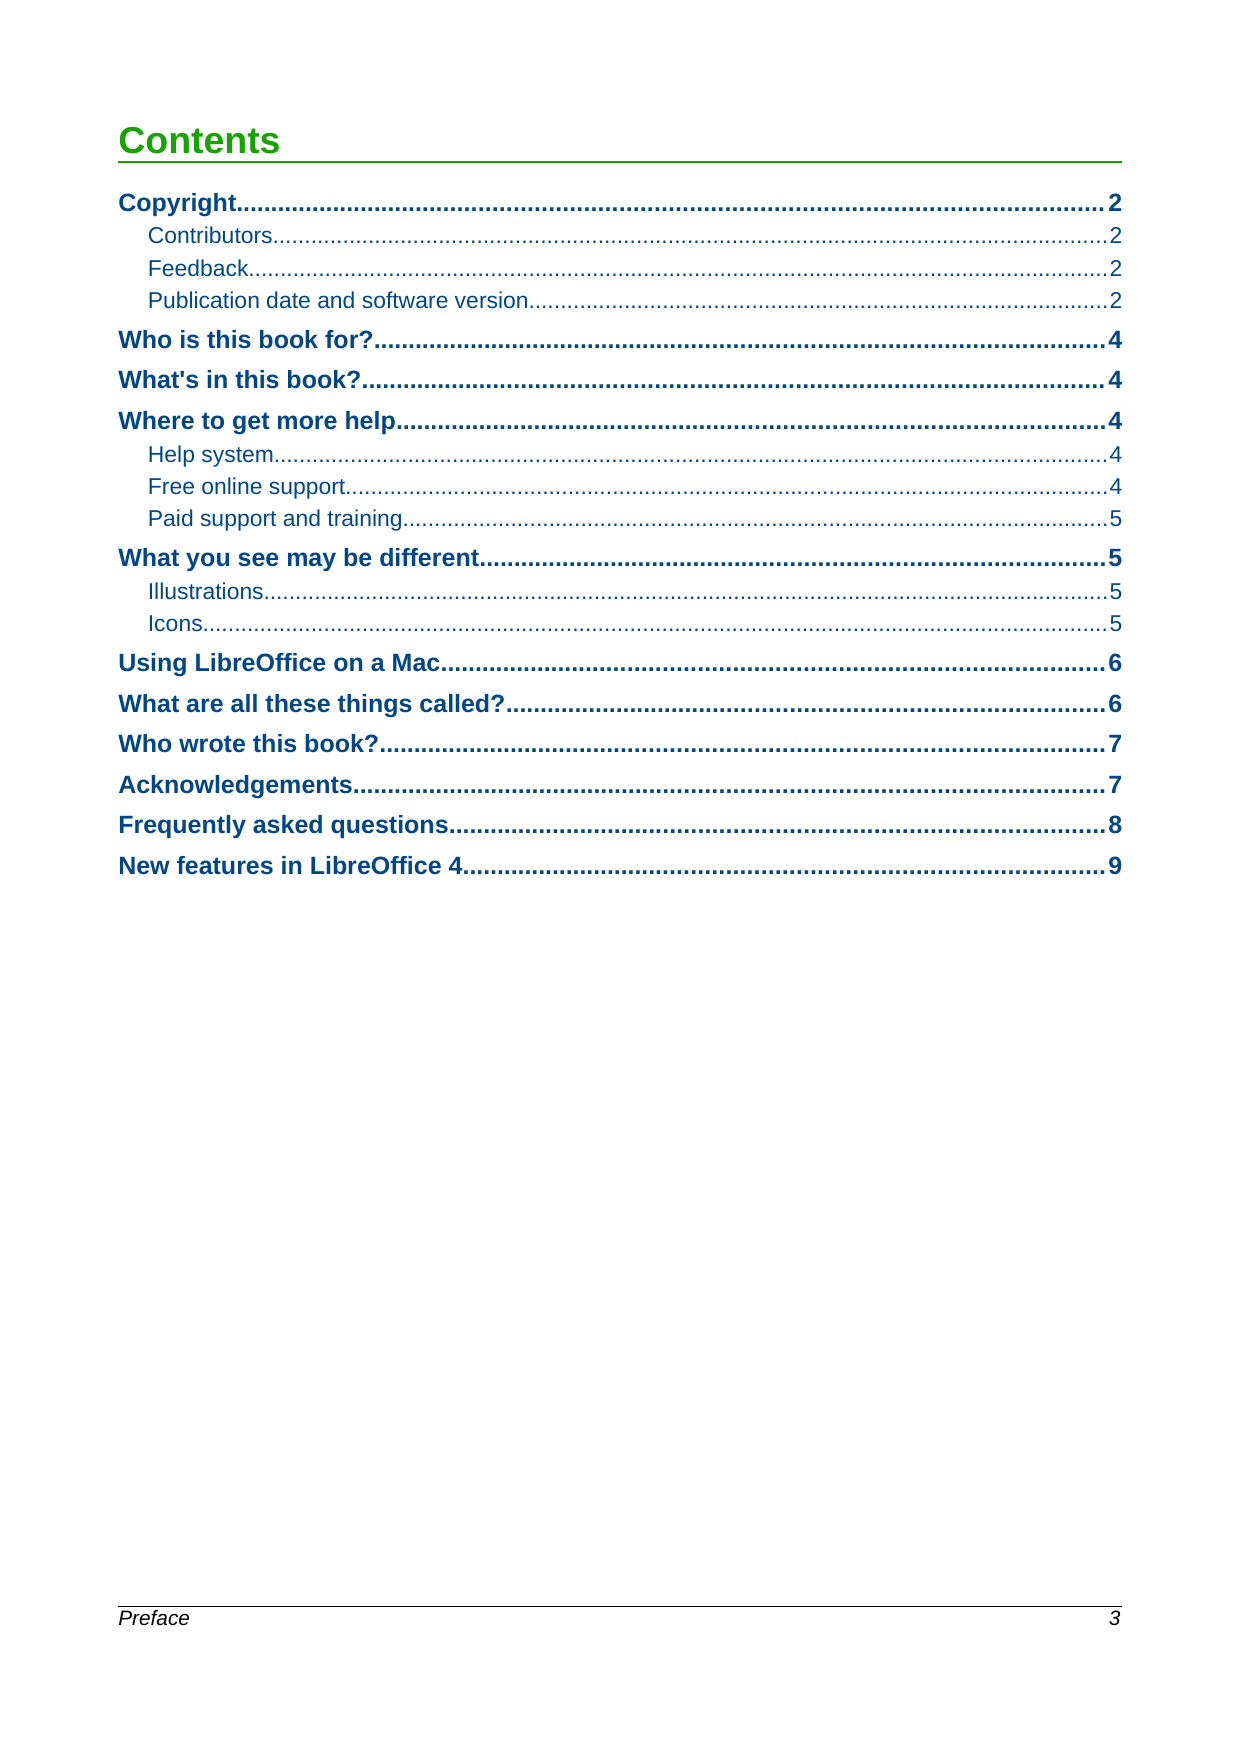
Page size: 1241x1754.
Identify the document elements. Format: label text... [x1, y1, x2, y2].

text Contributors 2 [148, 222, 1122, 248]
text What you see may be different 5 [118, 543, 1122, 572]
text What's in this book? 4 [118, 365, 1122, 394]
text Frequently asked questions 8 [118, 811, 1122, 839]
text Icons 5 [148, 610, 1122, 637]
text Where to get more help 4 [118, 406, 1122, 435]
text Who wrote this book? 7 [118, 729, 1122, 758]
text Illustrations 5 [148, 578, 1122, 604]
text Free online support 4 [148, 473, 1122, 499]
text Contents [118, 118, 1122, 161]
text Using LibreOffice on a Mac 6 [118, 648, 1122, 677]
text Who is this book for? 4 [118, 325, 1122, 354]
text What are all these things called? 6 [118, 689, 1122, 718]
text Feedback 2 [148, 254, 1122, 281]
text New features in LibreOffice 4 9 [118, 851, 1122, 880]
text Acknowledgements 7 [118, 770, 1122, 799]
text Publication date and software version 2 [148, 287, 1122, 313]
text Paid support and training 5 [148, 505, 1122, 532]
text Help system 4 [148, 441, 1122, 467]
text Copyright 2 [118, 187, 1122, 216]
